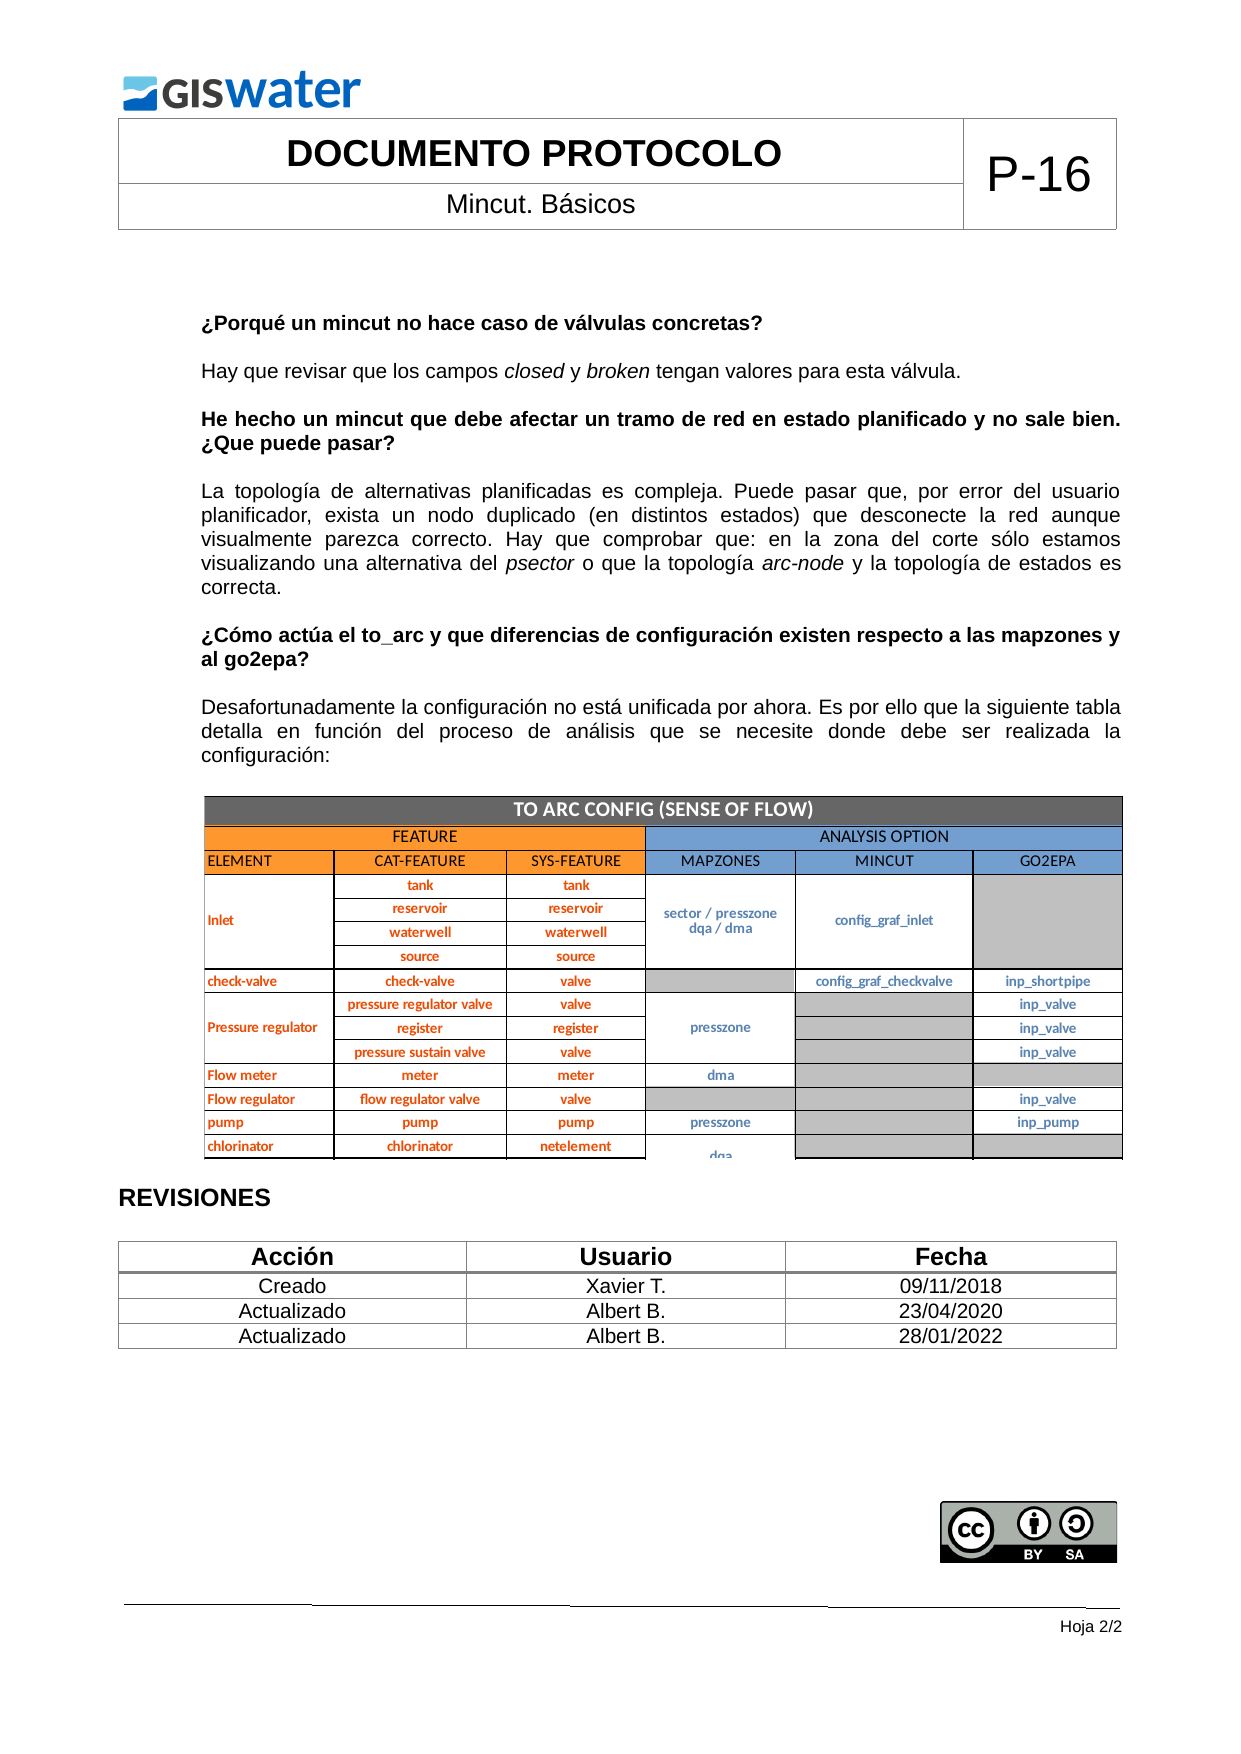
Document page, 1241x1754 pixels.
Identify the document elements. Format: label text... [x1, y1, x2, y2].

list ¿Porqué un mincut no hace caso de válvulas concretas? [201, 311, 1122, 335]
table_cell Xavier T. [467, 1274, 785, 1298]
list REVISIONES [118, 1183, 1122, 1212]
text La topología de alternativas planificadas es compleja. Puede pasar que, por error del usuario planificador, exista un nodo duplicado (en distintos estados) que desconecte la red aunque visualmente parezca correcto. Hay que comprobar que: en la zona del corte sólo estamos visualizando una alternativa del psector o que la topología arc-node y la topología de estados es correcta. [201, 479, 1122, 598]
table_header Usuario [467, 1242, 785, 1271]
list Desafortunadamente la configuración no está unificada por ahora. Es por ello que la siguiente tabla detalla en función del proceso de análisis que se necesite donde debe ser realizada la configuración: [201, 695, 1122, 767]
table_cell Albert B. [467, 1299, 785, 1323]
picture [940, 1501, 1118, 1563]
table_cell 28/01/2022 [786, 1324, 1116, 1348]
picture [119, 66, 365, 115]
table_cell 09/11/2018 [786, 1274, 1116, 1298]
list ¿Cómo actúa el to_arc y que diferencias de configuración existen respecto a las mapzones y al go2epa? [201, 622, 1122, 670]
table_header Acción [119, 1242, 466, 1271]
table_cell 23/04/2020 [786, 1299, 1116, 1323]
table_cell Actualizado [119, 1299, 466, 1323]
list He hecho un mincut que debe afectar un tramo de red en estado planificado y no sale bien. ¿Que puede pasar? [201, 407, 1122, 455]
list Hay que revisar que los campos closed y broken tengan valores para esta válvula. [201, 359, 1122, 383]
table_header Fecha [786, 1242, 1116, 1271]
table_cell Actualizado [119, 1324, 466, 1348]
table_cell Creado [119, 1274, 466, 1298]
table_cell Albert B. [467, 1324, 785, 1348]
